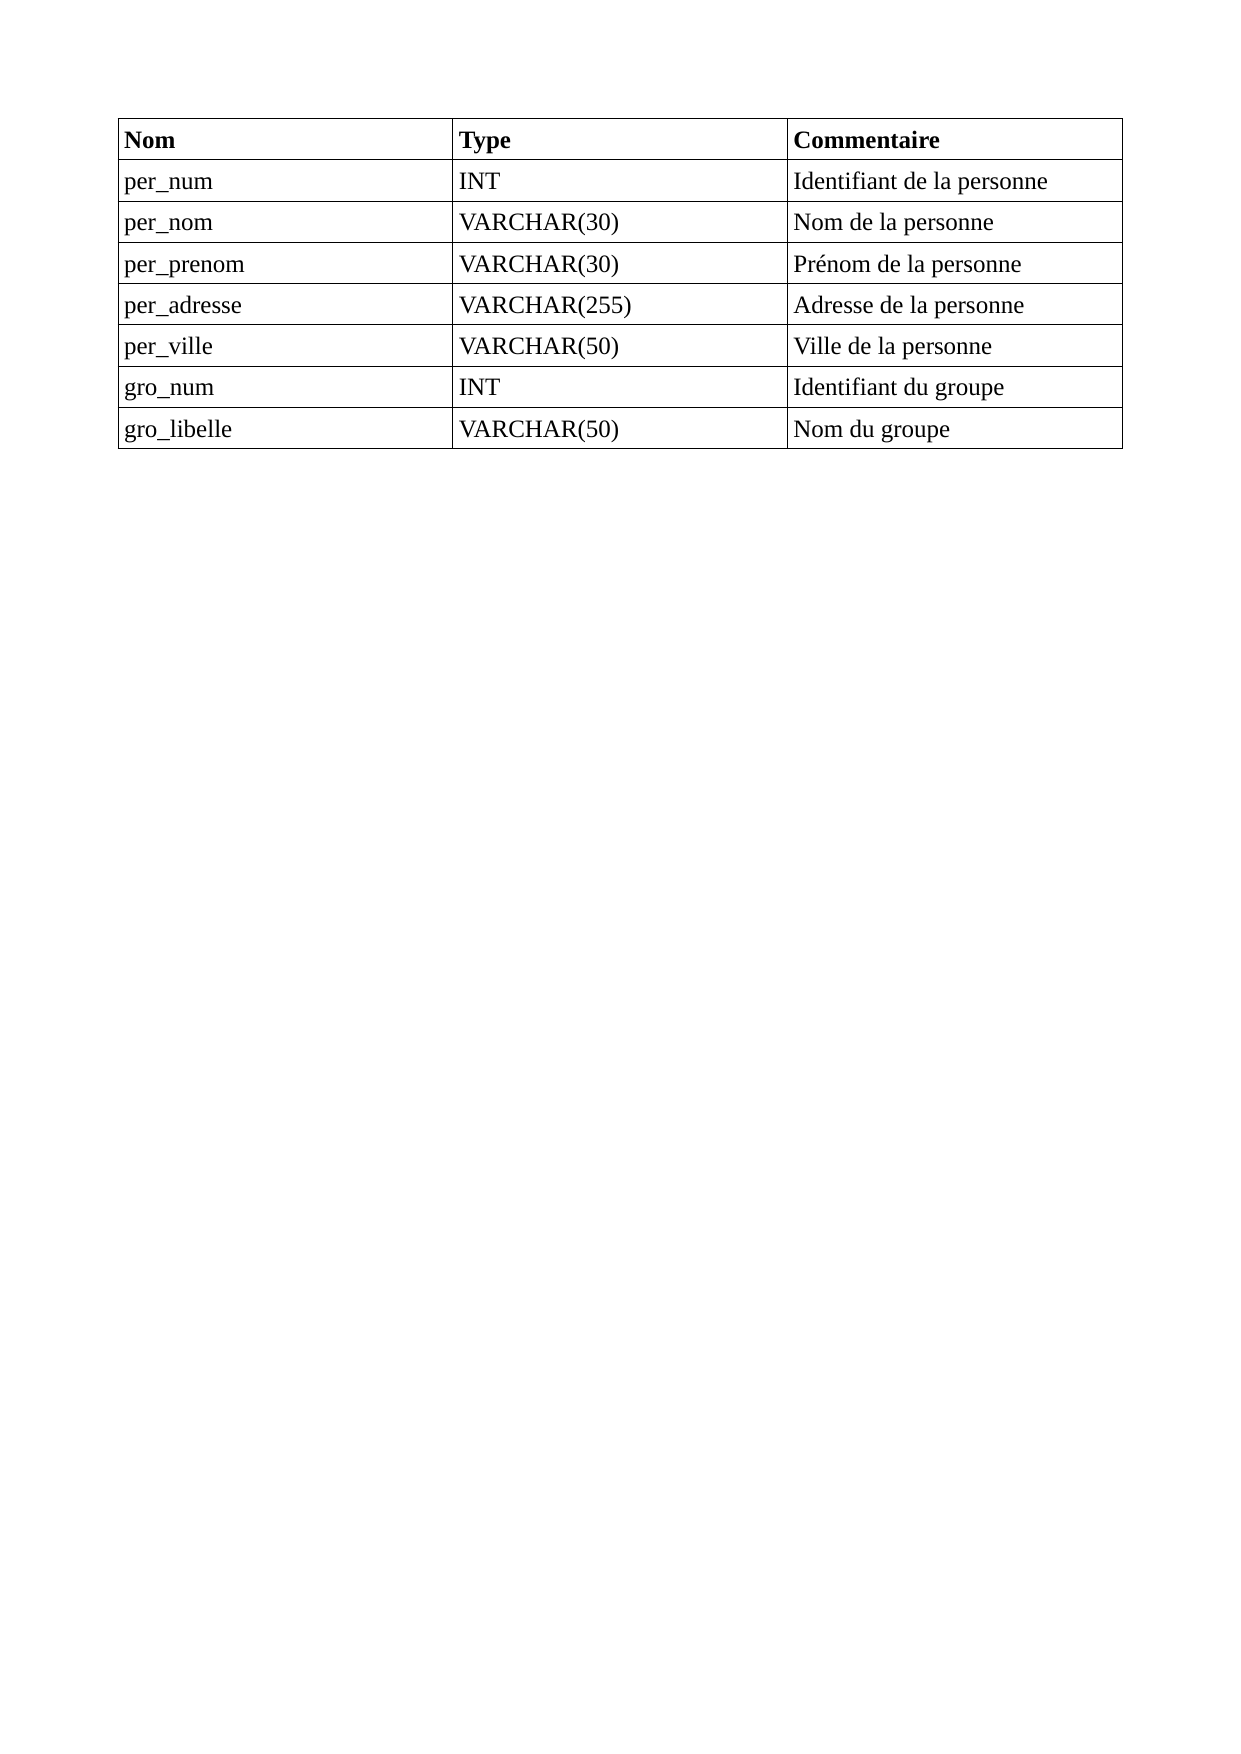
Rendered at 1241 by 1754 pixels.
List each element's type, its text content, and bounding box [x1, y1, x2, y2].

table_cell Nom du groupe [788, 408, 1122, 448]
table_cell INT [453, 160, 787, 201]
table_cell gro_num [119, 367, 452, 407]
table_cell VARCHAR(30) [453, 243, 787, 283]
table_cell Adresse de la personne [788, 284, 1122, 324]
table_cell per_prenom [119, 243, 452, 283]
table_cell Nom de la personne [788, 202, 1122, 242]
table_cell per_adresse [119, 284, 452, 324]
table_cell Prénom de la personne [788, 243, 1122, 283]
table_cell INT [453, 367, 787, 407]
table_cell Identifiant du groupe [788, 367, 1122, 407]
table_cell per_ville [119, 325, 452, 366]
table_header Type [453, 119, 787, 159]
table_header Commentaire [788, 119, 1122, 159]
table_cell per_num [119, 160, 452, 201]
table_cell VARCHAR(50) [453, 325, 787, 366]
table_header Nom [119, 119, 452, 159]
table_cell VARCHAR(30) [453, 202, 787, 242]
table_cell Identifiant de la personne [788, 160, 1122, 201]
table_cell VARCHAR(255) [453, 284, 787, 324]
table_cell per_nom [119, 202, 452, 242]
table_cell gro_libelle [119, 408, 452, 448]
table_cell VARCHAR(50) [453, 408, 787, 448]
table_cell Ville de la personne [788, 325, 1122, 366]
